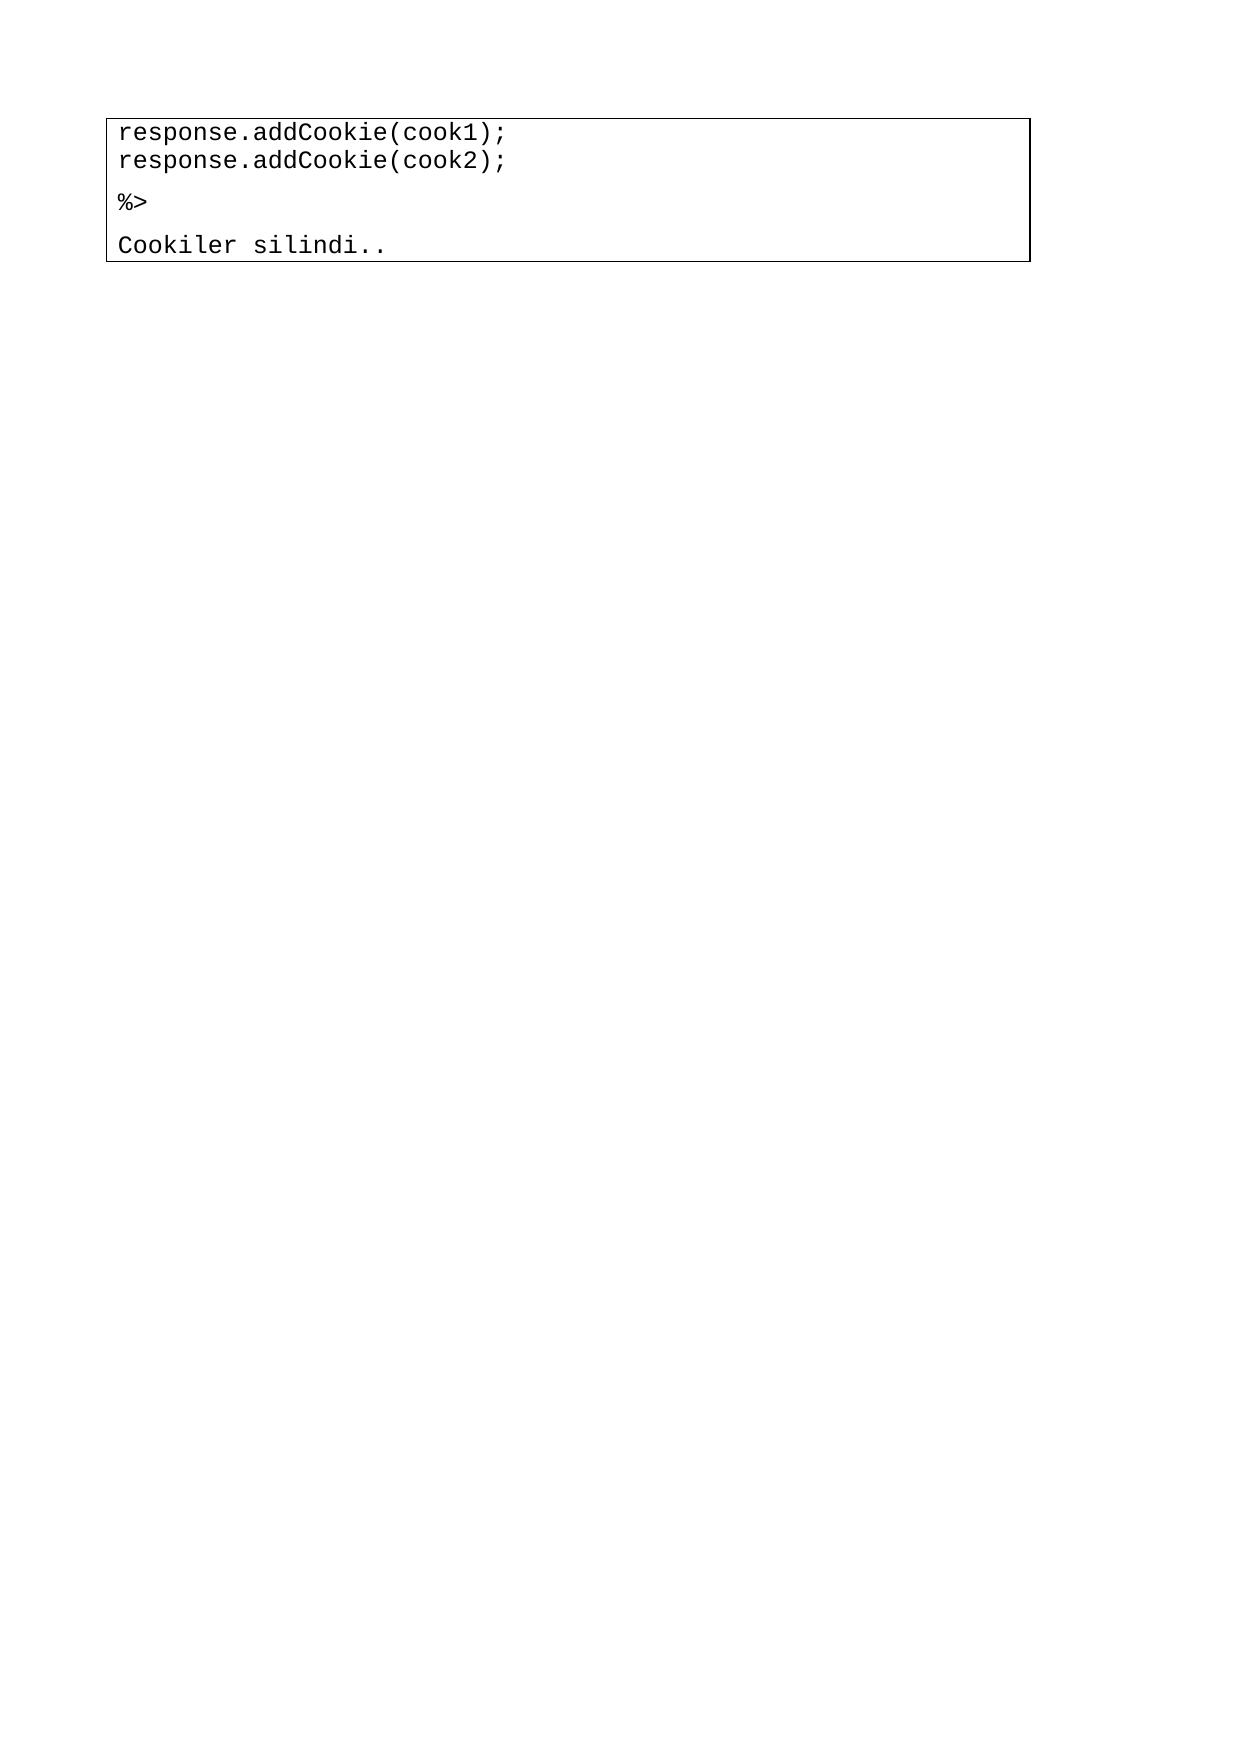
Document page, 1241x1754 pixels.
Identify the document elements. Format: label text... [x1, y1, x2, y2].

table_header response.addCookie(cook1); response.addCookie(cook2); %> Cookiler silindi.. [107, 119, 1029, 261]
